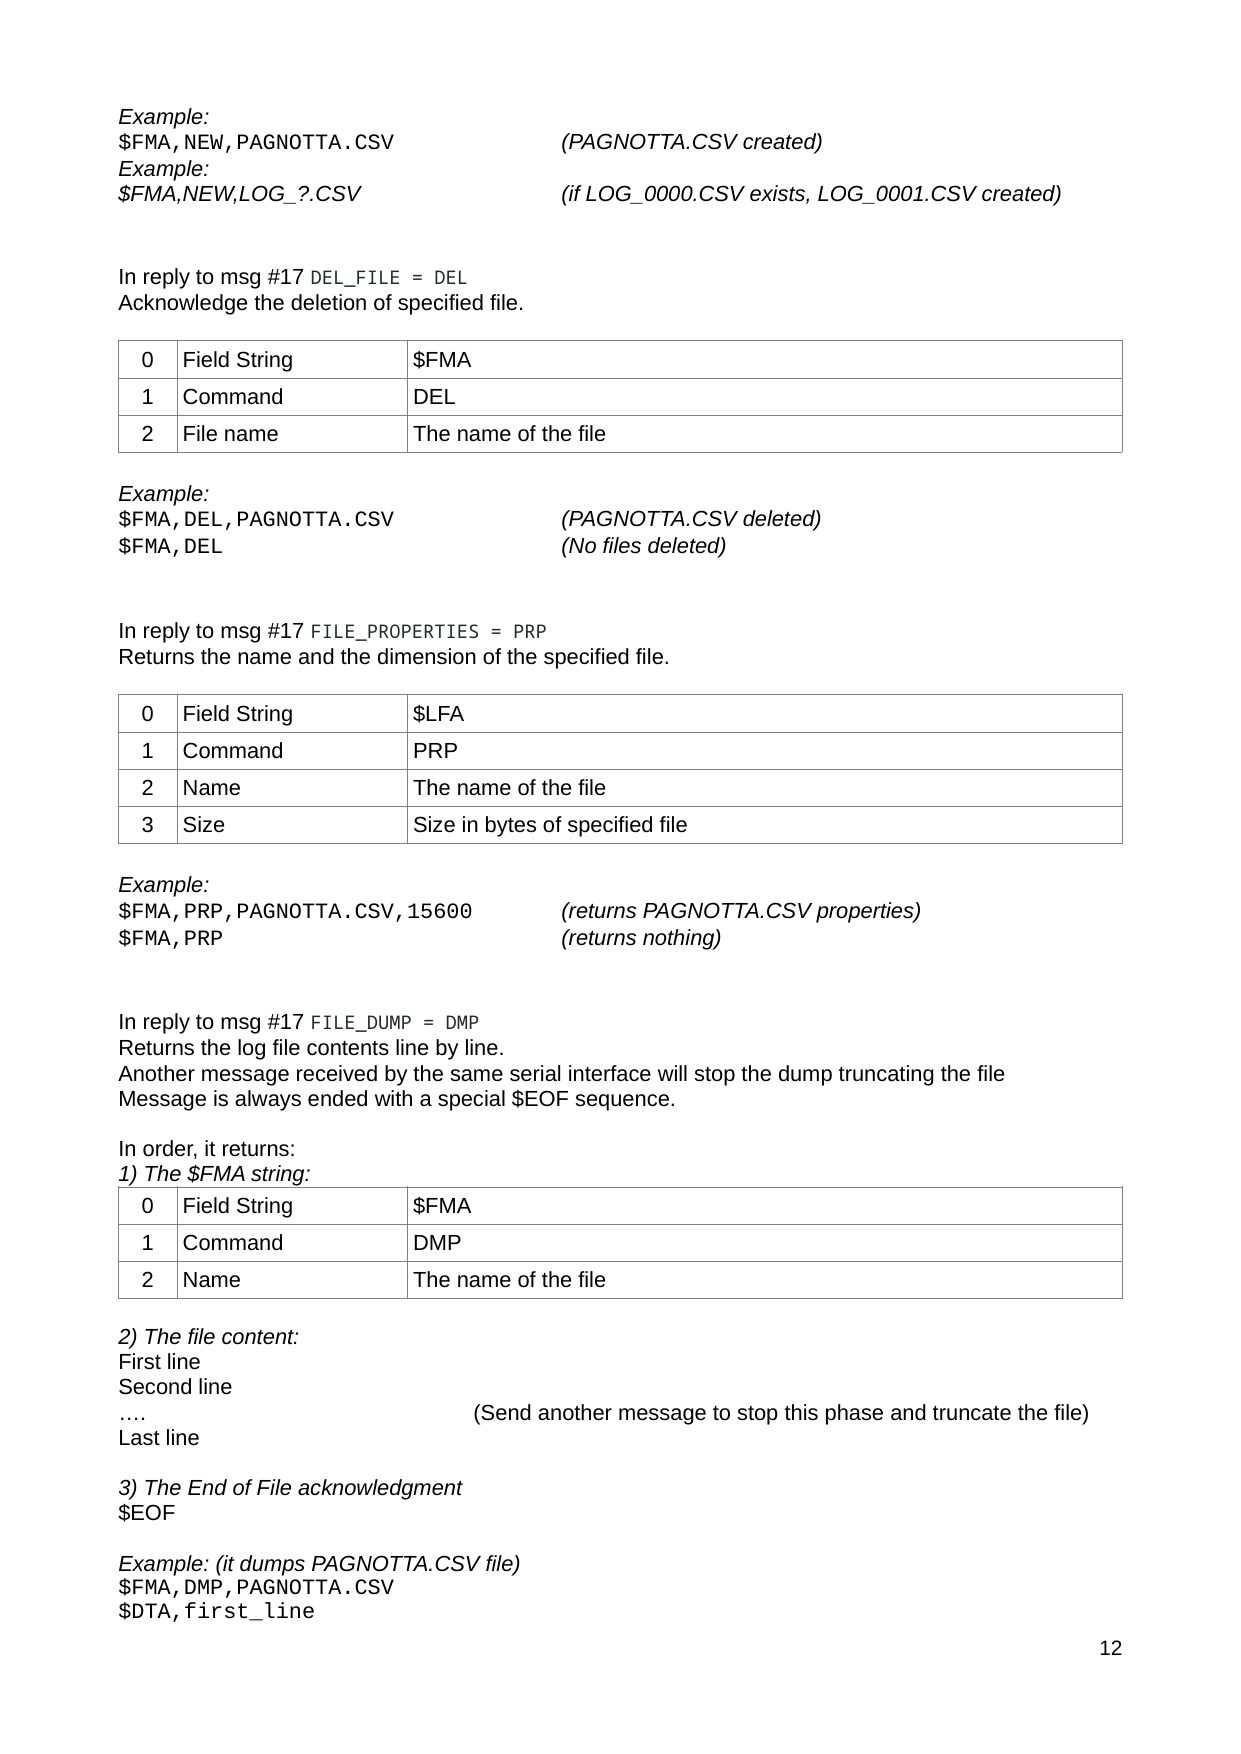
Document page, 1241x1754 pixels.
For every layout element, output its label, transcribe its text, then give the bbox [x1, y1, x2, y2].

text …. (Send another message to stop this phase and truncate the file) [118, 1399, 1122, 1424]
table_cell The name of the file [408, 416, 1122, 452]
text $FMA,DEL (No files deleted) [118, 533, 1122, 561]
text In reply to msg #17 FILE_DUMP = DMP [118, 1009, 1122, 1035]
table_cell 1 [119, 733, 177, 769]
table_header 0 [119, 695, 177, 732]
table_header 0 [119, 1188, 177, 1224]
text $FMA,PRP,PAGNOTTA.CSV,15600 (returns PAGNOTTA.CSV properties) [118, 898, 1122, 925]
table_header Field String [178, 1188, 407, 1224]
text Example: [118, 104, 1122, 129]
table_cell File name [178, 416, 407, 452]
table_header $LFA [408, 695, 1122, 732]
text Example: [118, 872, 1122, 898]
table_cell 1 [119, 379, 177, 415]
text Returns the name and the dimension of the specified file. [118, 644, 1122, 669]
table_cell DEL [408, 379, 1122, 415]
text Another message received by the same serial interface will stop the dump truncating the file [118, 1060, 1122, 1086]
table_cell 2 [119, 770, 177, 806]
table_cell Size in bytes of specified file [408, 807, 1122, 843]
table_cell 3 [119, 807, 177, 843]
text Example: (it dumps PAGNOTTA.CSV file) [118, 1551, 1122, 1576]
table_header $FMA [408, 341, 1122, 377]
table_cell Name [178, 1262, 407, 1298]
table_cell DMP [408, 1225, 1122, 1261]
text $FMA,NEW,PAGNOTTA.CSV (PAGNOTTA.CSV created) [118, 129, 1122, 156]
text Example: [118, 156, 1122, 181]
table_cell 2 [119, 416, 177, 452]
table_cell Size [178, 807, 407, 843]
text First line [118, 1349, 1122, 1374]
text 2) The file content: [118, 1324, 1122, 1349]
table_cell Name [178, 770, 407, 806]
text Acknowledge the deletion of specified file. [118, 290, 1122, 315]
text $DTA,first_line [118, 1601, 1122, 1625]
text $FMA,DMP,PAGNOTTA.CSV [118, 1576, 1122, 1601]
table_cell 2 [119, 1262, 177, 1298]
text $EOF [118, 1500, 1122, 1525]
table_header Field String [178, 695, 407, 732]
text In order, it returns: [118, 1136, 1122, 1161]
text In reply to msg #17 DEL_FILE = DEL [118, 264, 1122, 290]
text Second line [118, 1374, 1122, 1399]
text $FMA,PRP (returns nothing) [118, 925, 1122, 952]
table_cell Command [178, 379, 407, 415]
table_cell PRP [408, 733, 1122, 769]
table_header $FMA [408, 1188, 1122, 1224]
table_cell Command [178, 733, 407, 769]
table_cell 1 [119, 1225, 177, 1261]
table_cell The name of the file [408, 1262, 1122, 1298]
text Example: [118, 481, 1122, 506]
text $FMA,DEL,PAGNOTTA.CSV (PAGNOTTA.CSV deleted) [118, 506, 1122, 533]
text Last line [118, 1424, 1122, 1450]
table_header 0 [119, 341, 177, 377]
text 3) The End of File acknowledgment [118, 1475, 1122, 1500]
text Message is always ended with a special $EOF sequence. [118, 1086, 1122, 1111]
text $FMA,NEW,LOG_?.CSV (if LOG_0000.CSV exists, LOG_0001.CSV created) [118, 181, 1122, 206]
table_cell The name of the file [408, 770, 1122, 806]
text Returns the log file contents line by line. [118, 1035, 1122, 1060]
table_header Field String [178, 341, 407, 377]
text In reply to msg #17 FILE_PROPERTIES = PRP [118, 618, 1122, 644]
text 1) The $FMA string: [118, 1161, 1122, 1186]
table_cell Command [178, 1225, 407, 1261]
